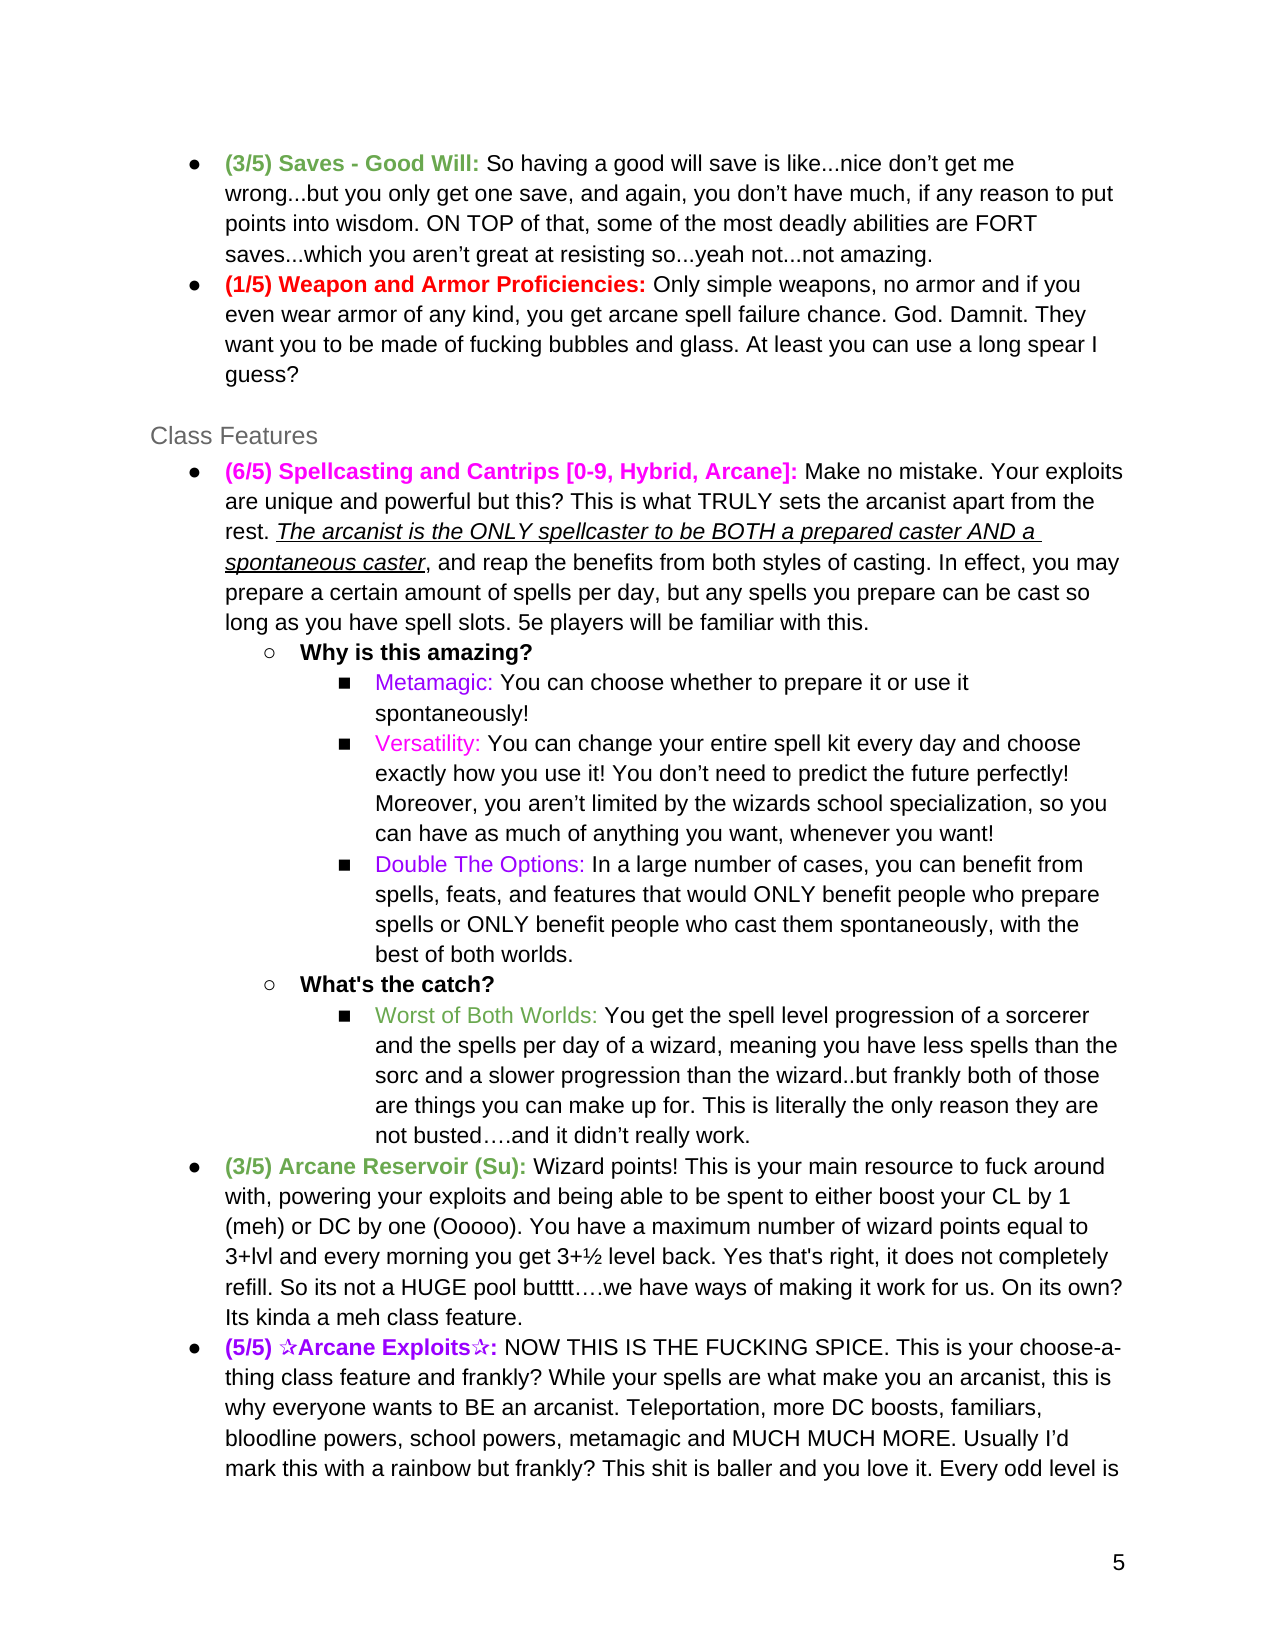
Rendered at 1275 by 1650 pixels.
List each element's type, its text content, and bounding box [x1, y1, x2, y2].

list Double The Options: In a large number of cases, you can benefit from spells, feats, and features that would ONLY benefit people who prepare spells or ONLY benefit people who cast them spontaneously, with the best of both worlds. [337, 851, 1125, 968]
list (3/5) Arcane Reservoir (Su): Wizard points! This is your main resource to fuck around with, powering your exploits and being able to be spent to either boost your CL by 1 (meh) or DC by one (Ooooo). You have a maximum number of wizard points equal to 3+lvl and every morning you get 3+½ level back. Yes that's right, it does not completely refill. So its not a HUGE pool butttt….we have ways of making it work for us. On its own? Its kinda a meh class feature. [187, 1153, 1125, 1330]
list Versatility: You can change your entire spell kit every day and choose exactly how you use it! You don’t need to predict the future perfectly! Moreover, you aren’t limited by the wizards school specialization, so you can have as much of anything you want, whenever you want! [337, 730, 1125, 847]
list Why is this amazing? [262, 639, 1125, 666]
list Worst of Both Worlds: You get the spell level progression of a sorcerer and the spells per day of a wizard, meaning you have less spells than the sorc and a slower progression than the wizard..but frankly both of those are things you can make up for. This is literally the only reason they are not busted….and it didn’t really work. [337, 1002, 1125, 1149]
list (1/5) Weapon and Armor Proficiencies: Only simple weapons, no armor and if you even wear armor of any kind, you get arcane spell failure chance. God. Damnit. They want you to be made of fucking bubbles and glass. At least you can use a long spear I guess? [187, 271, 1125, 388]
list Metamagic: You can choose whether to prepare it or use it spontaneously! [337, 669, 1125, 726]
list (3/5) Saves - Good Will: So having a good will save is like...nice don’t get me wrong...but you only get one save, and again, you don’t have much, if any reason to put points into wisdom. ON TOP of that, some of the most deadly abilities are FORT saves...which you aren’t great at resisting so...yeah not...not amazing. [187, 150, 1125, 267]
list (6/5) Spellcasting and Cantrips [0-9, Hybrid, Arcane]: Make no mistake. Your exploits are unique and powerful but this? This is what TRULY sets the arcanist apart from the rest. The arcanist is the ONLY spellcaster to be BOTH a prepared caster AND a spontaneous caster, and reap the benefits from both styles of casting. In effect, you may prepare a certain amount of spells per day, but any spells you prepare can be cast so long as you have spell slots. 5e players will be familiar with this. [187, 458, 1125, 635]
subtitle Class Features [150, 421, 1125, 449]
list (5/5) ✰Arcane Exploits✰: NOW THIS IS THE FUCKING SPICE. This is your choose-a-thing class feature and frankly? While your spells are what make you an arcanist, this is why everyone wants to BE an arcanist. Teleportation, more DC boosts, familiars, bloodline powers, school powers, metamagic and MUCH MUCH MORE. Usually I’d mark this with a rainbow but frankly? This shit is baller and you love it. Every odd level is [187, 1334, 1125, 1481]
list What's the catch? [262, 971, 1125, 998]
